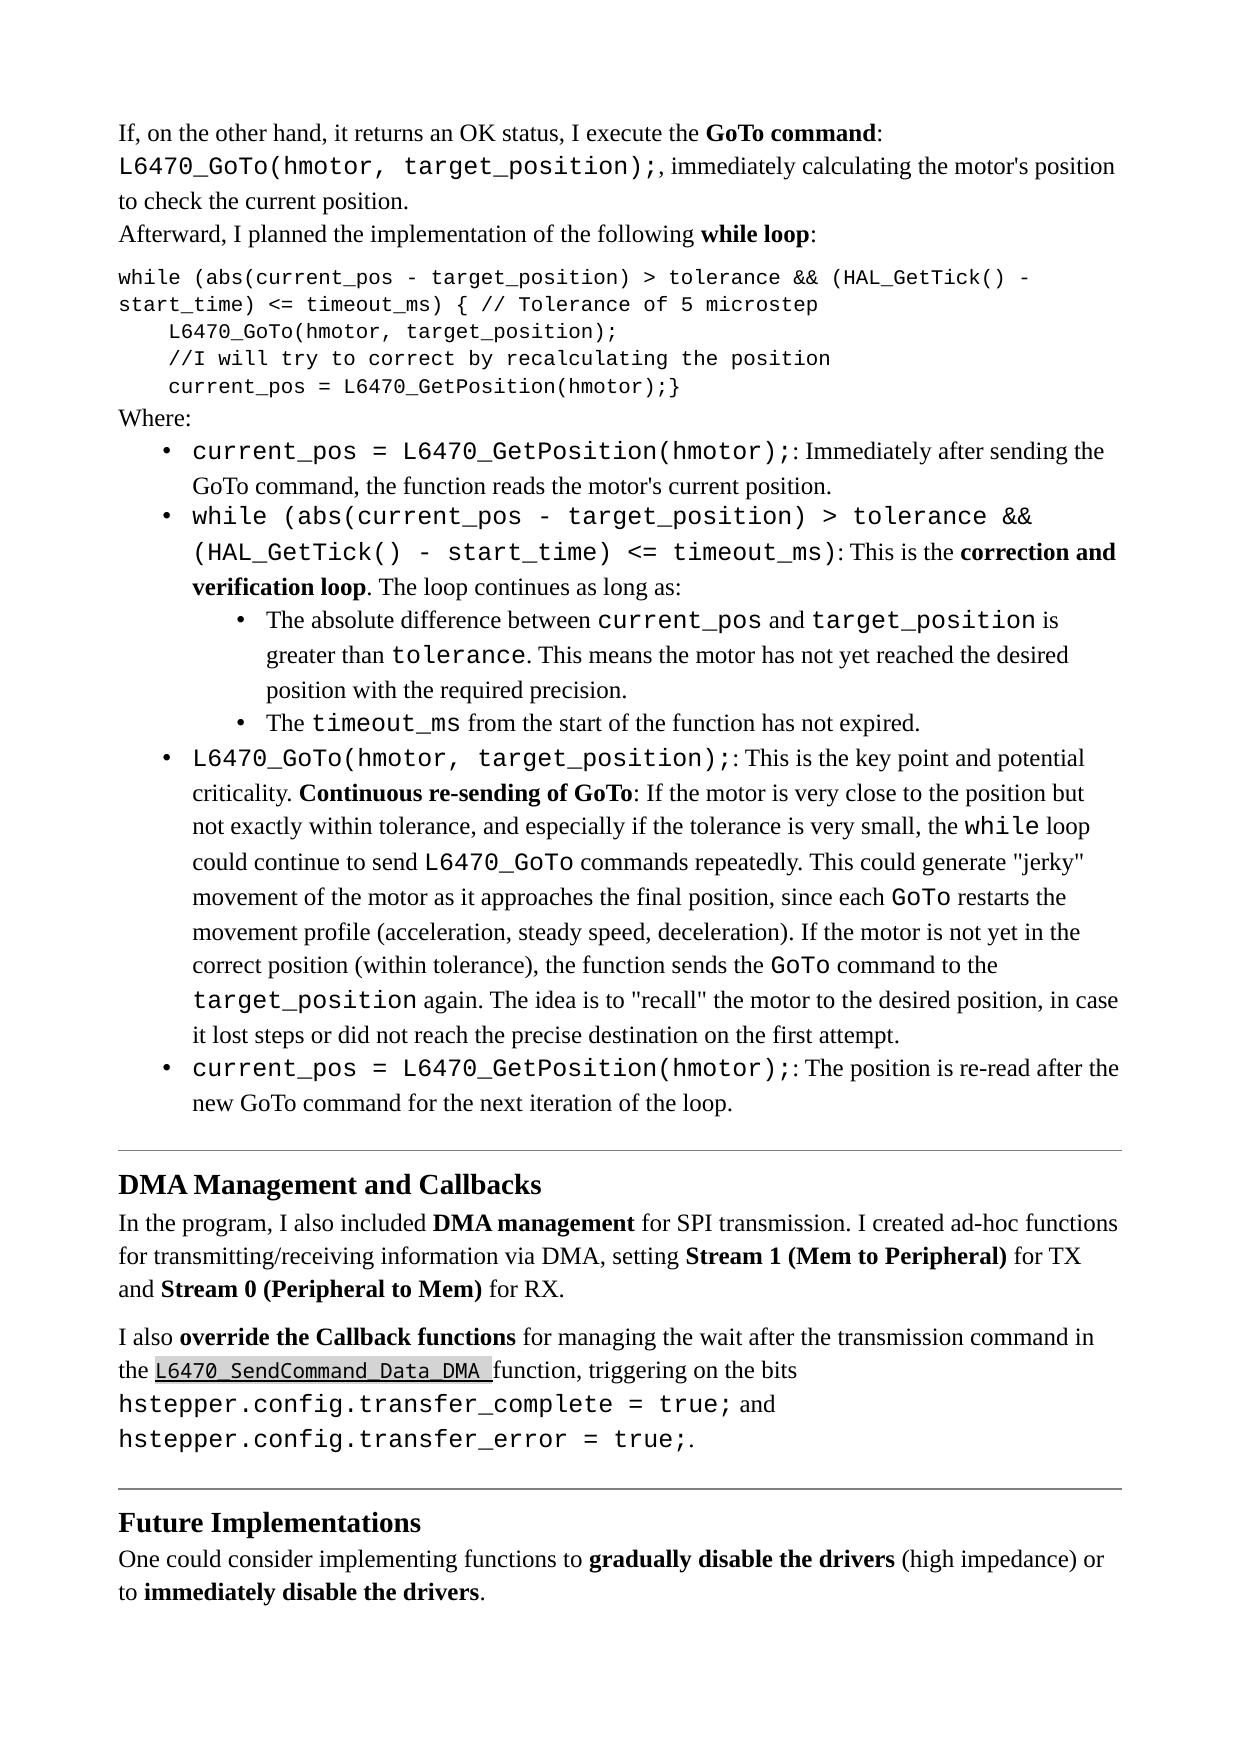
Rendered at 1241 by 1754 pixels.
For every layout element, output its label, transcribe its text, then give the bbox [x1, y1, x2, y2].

list current_pos = L6470_GetPosition(hmotor);: The position is re-read after the new GoTo command for the next iteration of the loop. [162, 1053, 1122, 1117]
text Afterward, I planned the implementation of the following while loop: [118, 219, 1122, 248]
text If, on the other hand, it returns an OK status, I execute the GoTo command: L6470_GoTo(hmotor, target_position);, immediately calculating the motor's position to check the current position. [118, 118, 1122, 215]
text while (abs(current_pos - target_position) > tolerance && (HAL_GetTick() - start_time) <= timeout_ms) { // Tolerance of 5 microstep [118, 267, 1122, 318]
list The timeout_ms from the start of the function has not expired. [236, 708, 1122, 739]
list L6470_GoTo(hmotor, target_position);: This is the key point and potential criticality. Continuous re-sending of GoTo: If the motor is very close to the position but not exactly within tolerance, and especially if the tolerance is very small, the while loop could continue to send L6470_GoTo commands repeatedly. This could generate "jerky" movement of the motor as it approaches the final position, since each GoTo restarts the movement profile (acceleration, steady speed, deceleration). If the motor is not yet in the correct position (within tolerance), the function sends the GoTo command to the target_position again. The idea is to "recall" the motor to the desired position, in case it lost steps or did not reach the precise destination on the first attempt. [162, 743, 1122, 1049]
text One could consider implementing functions to gradually disable the drivers (high impedance) or to immediately disable the drivers. [118, 1544, 1122, 1606]
text L6470_GoTo(hmotor, target_position); [118, 321, 1122, 345]
text current_pos = L6470_GetPosition(hmotor);} [118, 376, 1122, 399]
text //I will try to correct by recalculating the position [118, 348, 1122, 372]
text I also override the Callback functions for managing the wait after the transmission command in the L6470_SendCommand_Data_DMA function, triggering on the bits hstepper.config.transfer_complete = true; and hstepper.config.transfer_error = true;. [118, 1322, 1122, 1455]
list The absolute difference between current_pos and target_position is greater than tolerance. This means the motor has not yet reached the desired position with the required precision. [236, 605, 1122, 704]
list while (abs(current_pos - target_position) > tolerance && (HAL_GetTick() - start_time) <= timeout_ms): This is the correction and verification loop. The loop continues as long as: [162, 504, 1122, 600]
text In the program, I also included DMA management for SPI transmission. I created ad-hoc functions for transmitting/receiving information via DMA, setting Stream 1 (Mem to Peripheral) for TX and Stream 0 (Peripheral to Mem) for RX. [118, 1208, 1122, 1303]
text Where: [118, 403, 1122, 432]
subtitle Future Implementations [118, 1505, 1122, 1539]
list current_pos = L6470_GetPosition(hmotor);: Immediately after sending the GoTo command, the function reads the motor's current position. [162, 436, 1122, 500]
subtitle DMA Management and Callbacks [118, 1167, 1122, 1201]
